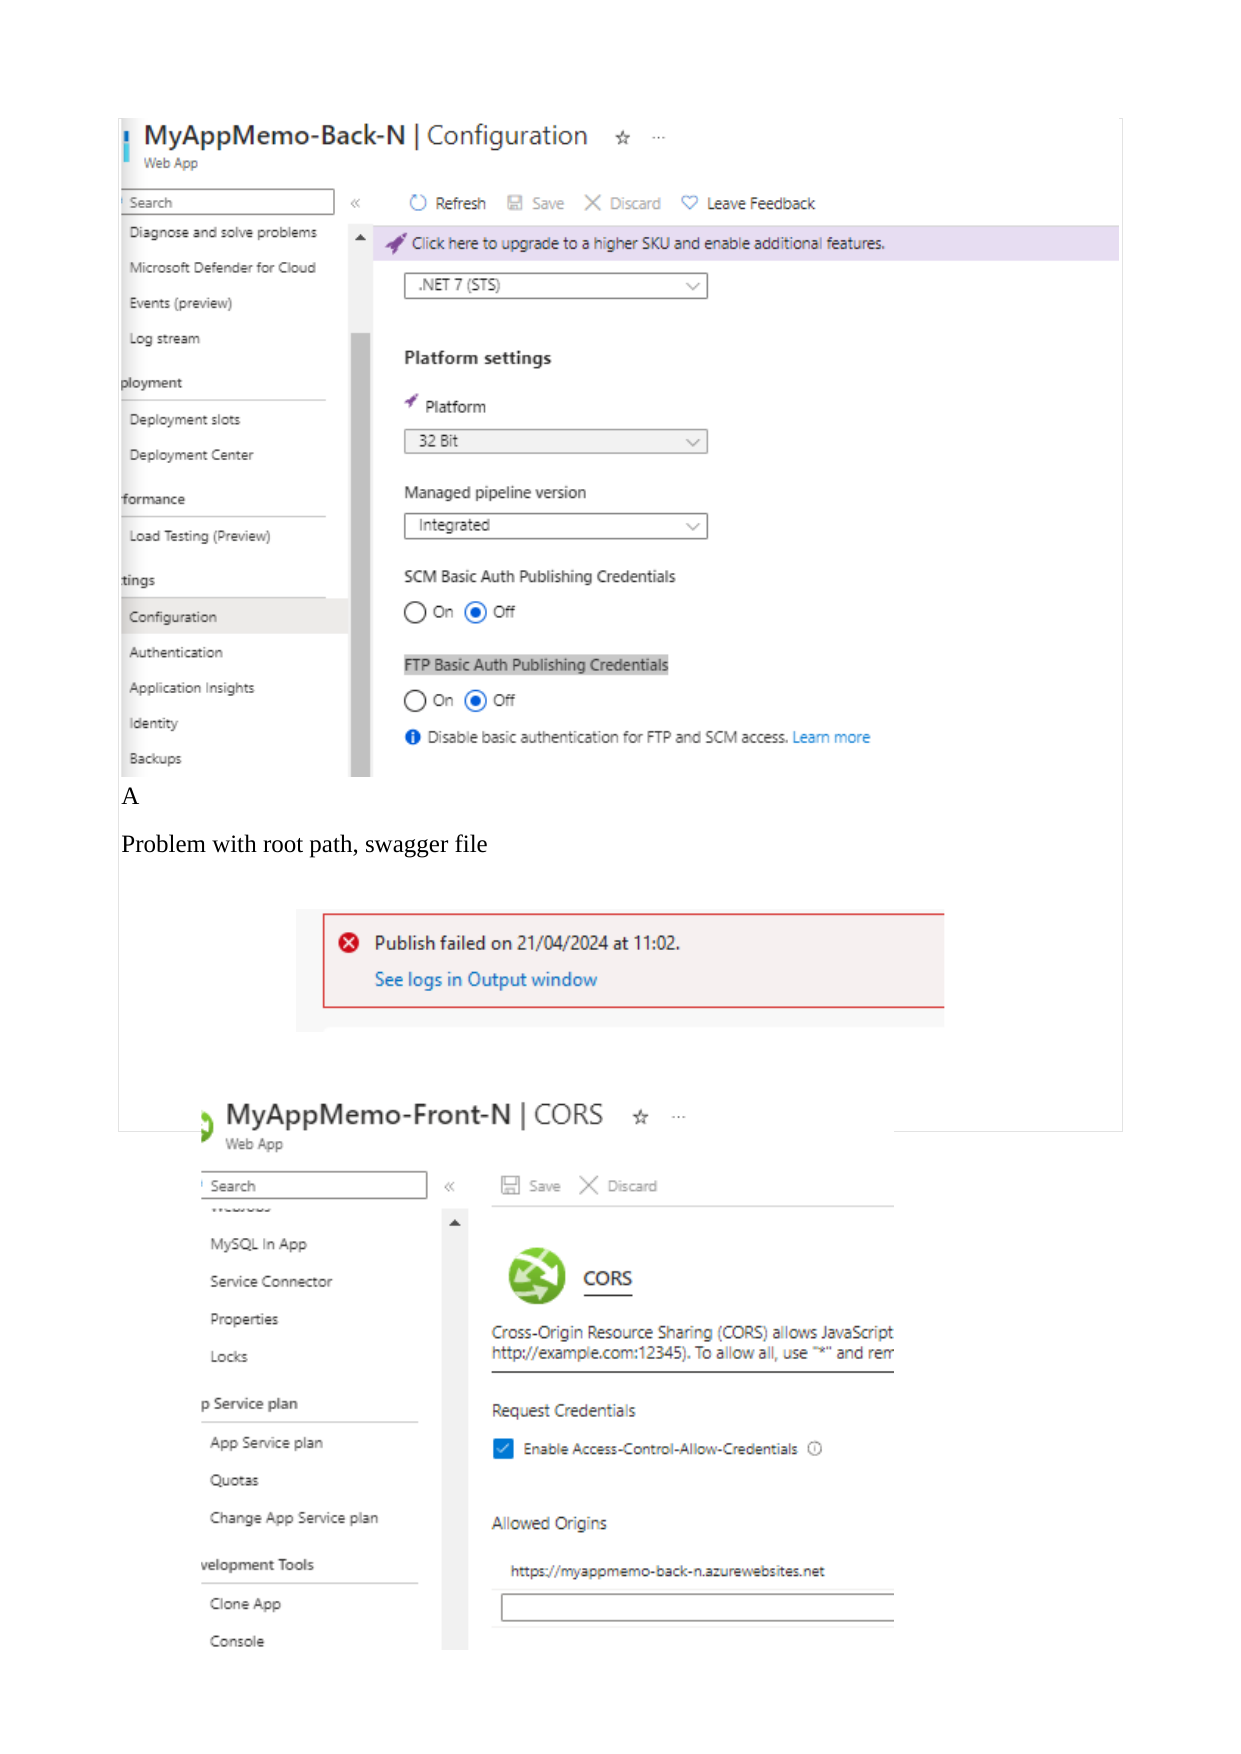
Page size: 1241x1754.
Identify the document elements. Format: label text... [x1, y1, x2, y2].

text A [119, 119, 1122, 810]
picture [201, 1079, 894, 1650]
text Problem with root path, swagger file [119, 826, 1122, 891]
picture [121, 118, 1119, 777]
picture [296, 909, 945, 1032]
